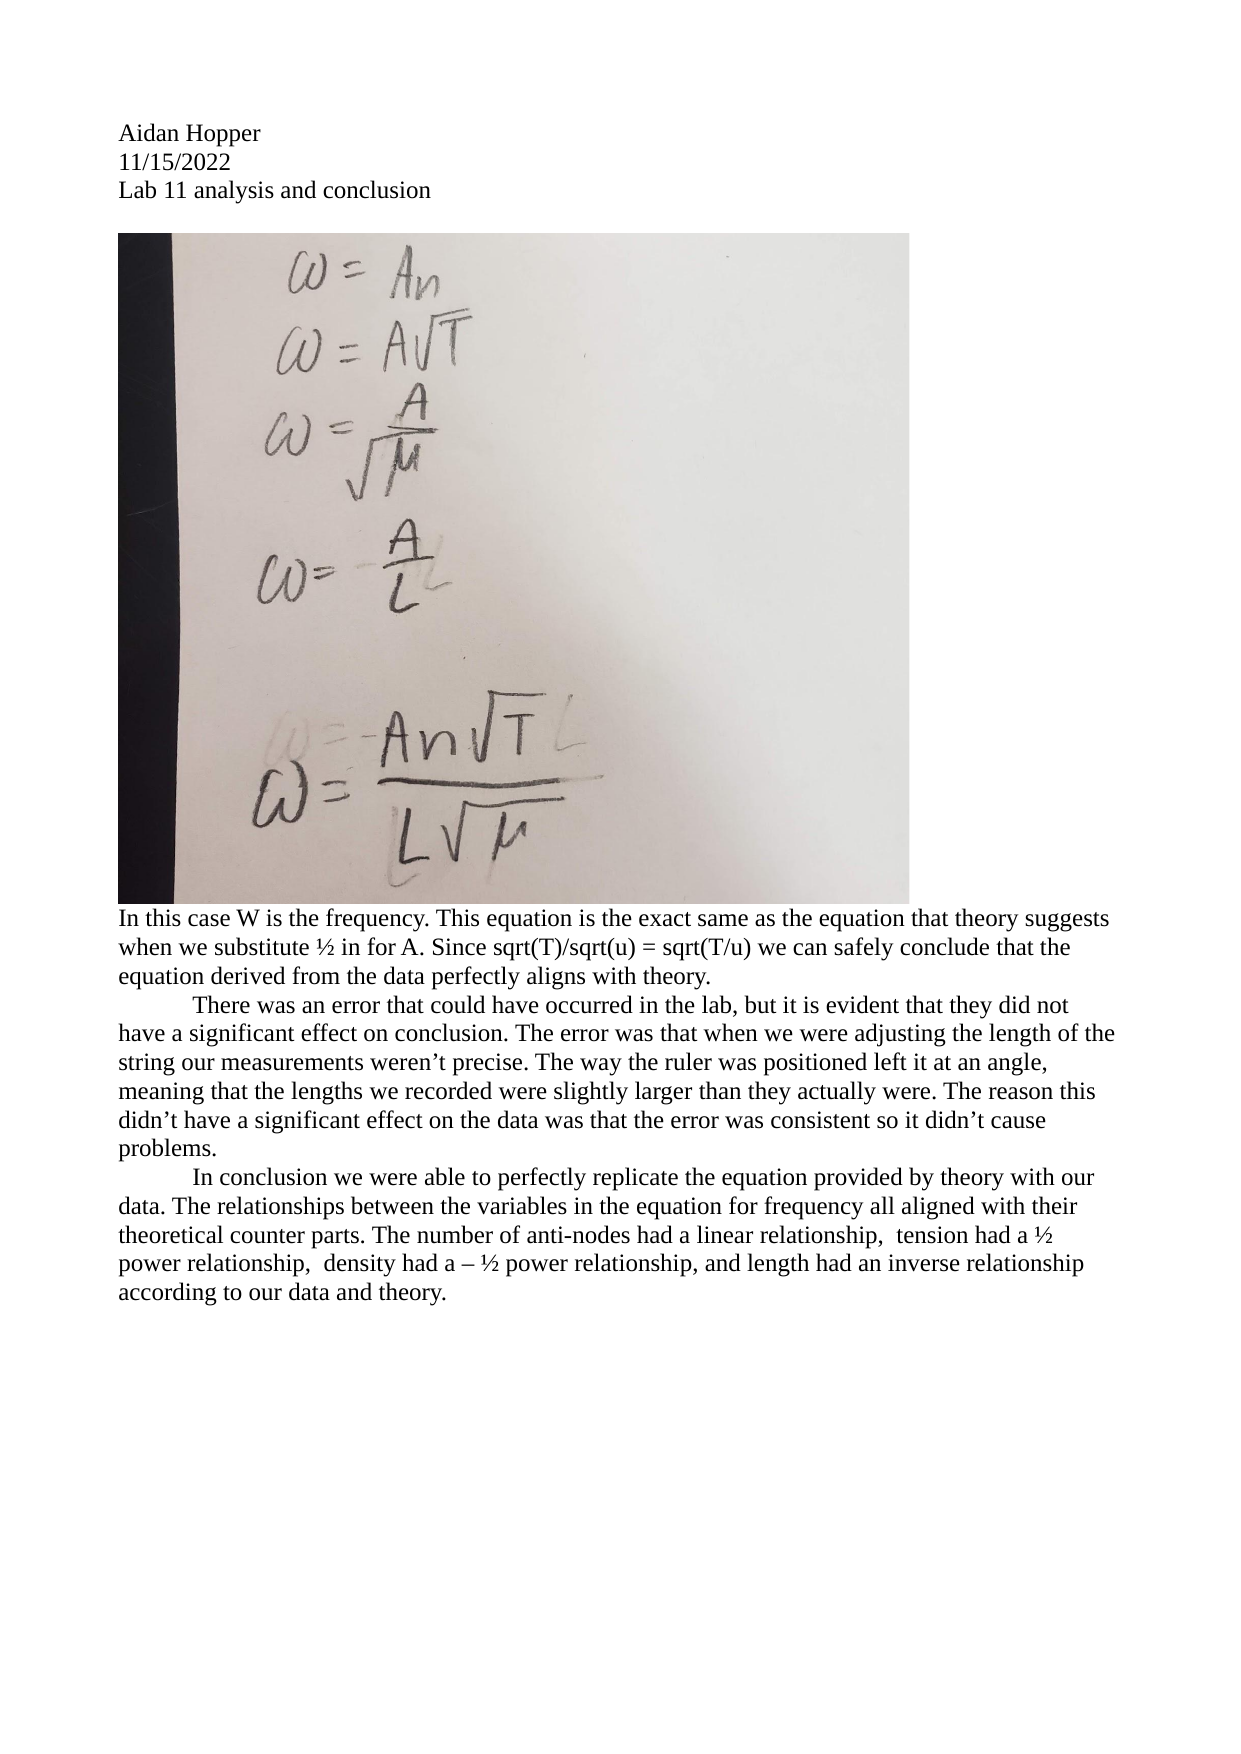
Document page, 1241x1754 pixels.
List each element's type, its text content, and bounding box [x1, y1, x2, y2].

text In conclusion we were able to perfectly replicate the equation provided by theory with our data. The relationships between the variables in the equation for frequency all aligned with their theoretical counter parts. The number of anti-nodes had a linear relationship, tension had a ½ power relationship, density had a – ½ power relationship, and length had an inverse relationship according to our data and theory. [118, 1162, 1122, 1306]
picture [118, 233, 910, 904]
text There was an error that could have occurred in the lab, but it is evident that they did not have a significant effect on conclusion. The error was that when we were adjusting the length of the string our measurements weren’t precise. The way the ruler was positioned left it at an angle, meaning that the lengths we recorded were slightly larger than they actually were. The reason this didn’t have a significant effect on the data was that the error was consistent so it didn’t cause problems. [118, 990, 1122, 1162]
text In this case W is the frequency. This equation is the exact same as the equation that theory suggests when we substitute ½ in for A. Since sqrt(T)/sqrt(u) = sqrt(T/u) we can safely conclude that the equation derived from the data perfectly aligns with theory. [118, 903, 1122, 990]
